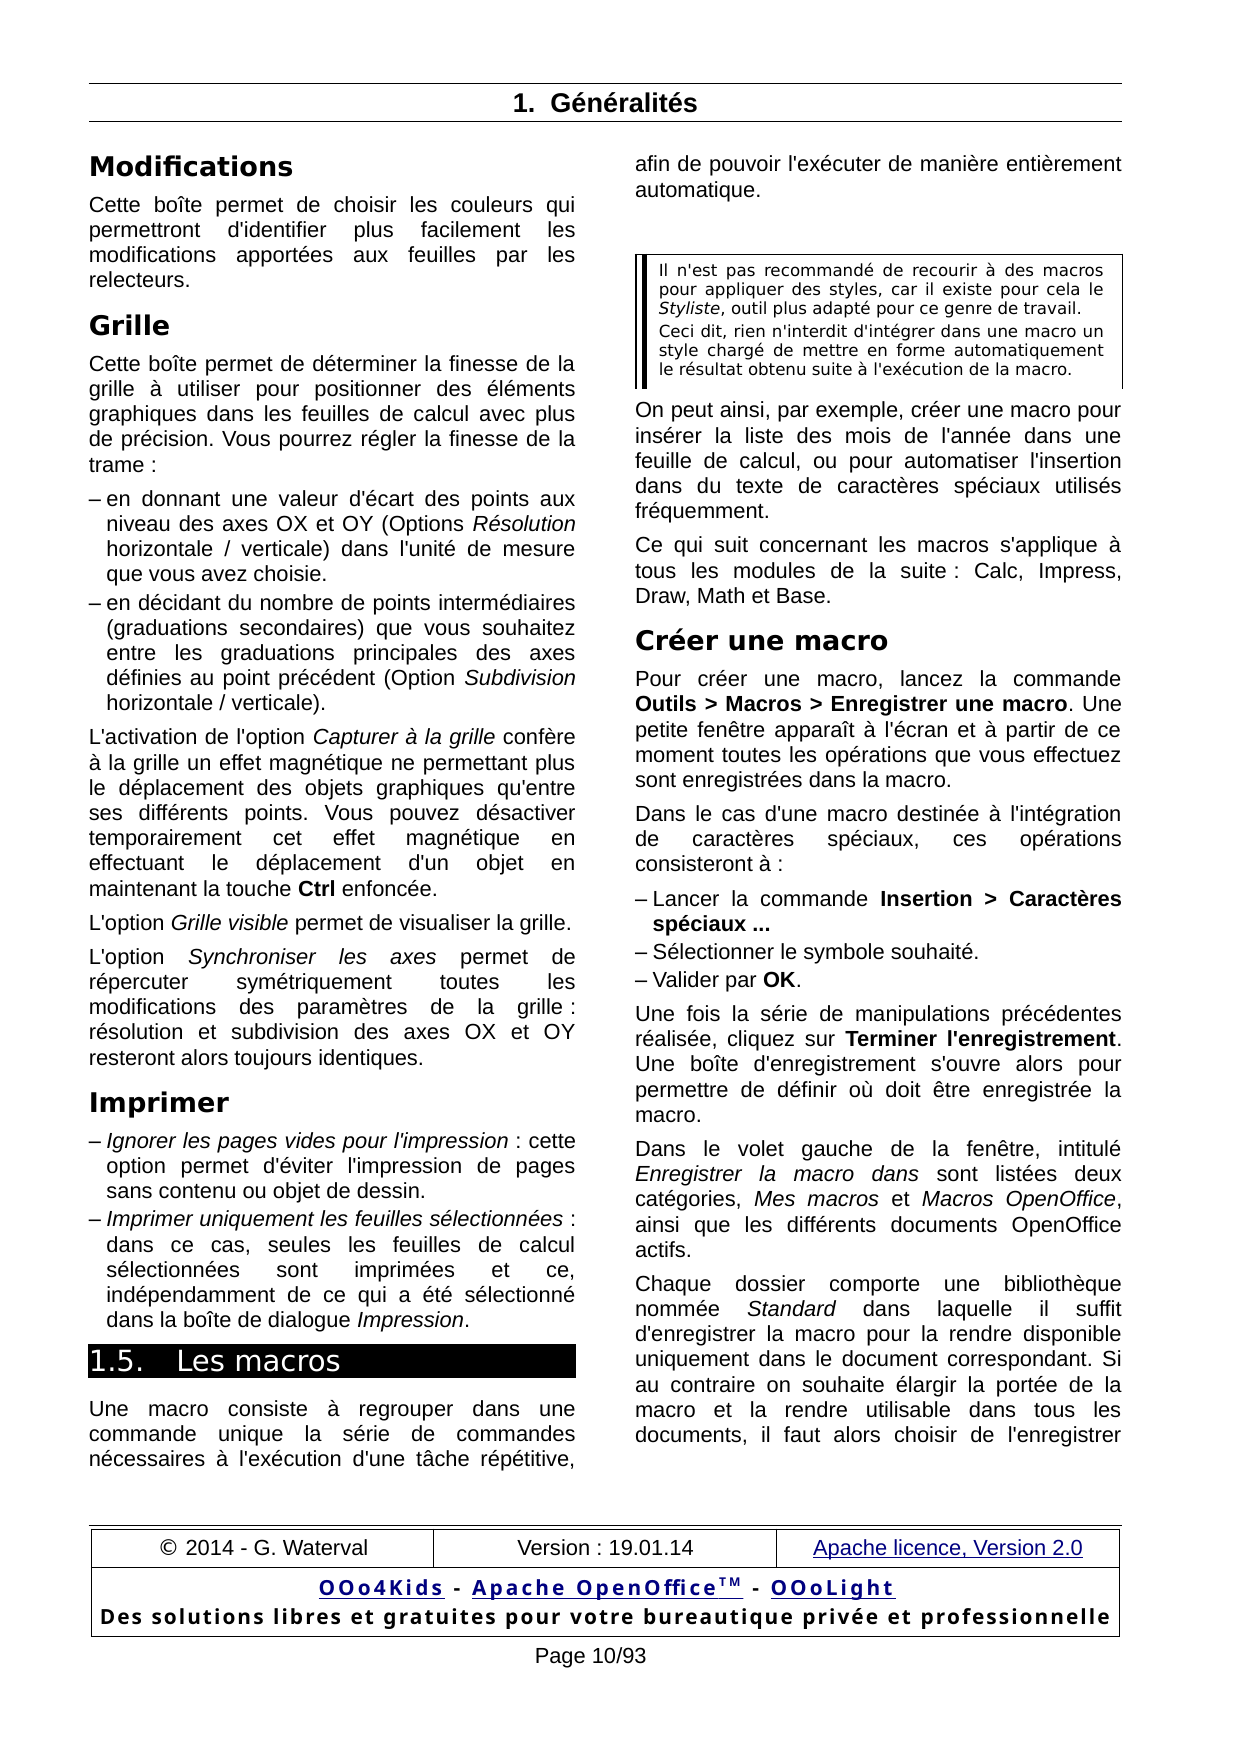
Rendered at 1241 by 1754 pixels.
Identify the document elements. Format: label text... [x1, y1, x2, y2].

list en donnant une valeur d'écart des points aux niveau des axes OX et OY (Options Résolution horizontale / verticale) dans l'unité de mesure que vous avez choisie. [88, 486, 576, 586]
text Dans le cas d'une macro destinée à l'intégration de caractères spéciaux, ces opérations consisteront à : [635, 801, 1122, 877]
list Sélectionner le symbole souhaité. [635, 939, 1122, 964]
list Lancer la commande Insertion > Caractères spéciaux ... [635, 885, 1122, 936]
subtitle Imprimer [88, 1087, 576, 1119]
text L'option Grille visible permet de visualiser la grille. [88, 909, 576, 935]
text Une macro consiste à regrouper dans une commande unique la série de commandes nécessaires à l'exécution d'une tâche répétitive, [88, 1396, 576, 1471]
table_header Il n'est pas recommandé de recourir à des macros pour appliquer des styles, car il existe pour cela le Styliste, outil plus adapté pour ce genre de travail. Ceci dit, rien n'interdit d'intégrer dans une macro un style chargé de mettre en forme automatiquement le résultat obtenu suite à l'exécution de la macro. [647, 255, 1122, 388]
text L'option Synchroniser les axes permet de répercuter symétriquement toutes les modifications des paramètres de la grille : résolution et subdivision des axes OX et OY resteront alors toujours identiques. [88, 944, 576, 1070]
list en décidant du nombre de points intermédiaires (graduations secondaires) que vous souhaitez entre les graduations principales des axes définies au point précédent (Option Subdivision horizontale / verticale). [88, 589, 576, 715]
list L'activation de l'option Capturer à la grille confère à la grille un effet magnétique ne permettant plus le déplacement des objets graphiques qu'entre ses différents points. Vous pouvez désactiver temporairement cet effet magnétique en effectuant le déplacement d'un objet en maintenant la touche Ctrl enfoncée. [88, 724, 576, 901]
text Pour créer une macro, lancez la commande Outils > Macros > Enregistrer une macro. Une petite fenêtre apparaît à l'écran et à partir de ce moment toutes les opérations que vous effectuez sont enregistrées dans la macro. [635, 666, 1122, 792]
subtitle Les macros [88, 1344, 576, 1378]
text Cette boîte permet de déterminer la finesse de la grille à utiliser pour positionner des éléments graphiques dans les feuilles de calcul avec plus de précision. Vous pourrez régler la finesse de la trame : [88, 351, 576, 477]
text Ce qui suit concernant les macros s'applique à tous les modules de la suite : Calc, Impress, Draw, Math et Base. [635, 532, 1122, 608]
subtitle Créer une macro [635, 626, 1122, 657]
text On peut ainsi, par exemple, créer une macro pour insérer la liste des mois de l'année dans une feuille de calcul, ou pour automatiser l'insertion dans du texte de caractères spéciaux utilisés fréquemment. [635, 397, 1122, 523]
list Imprimer uniquement les feuilles sélectionnées : dans ce cas, seules les feuilles de calcul sélectionnées sont imprimées et ce, indépendamment de ce qui a été sélectionné dans la boîte de dialogue Impression. [88, 1206, 576, 1332]
list Valider par OK. [635, 967, 1122, 992]
text afin de pouvoir l'exécuter de manière entièrement automatique. [635, 151, 1122, 202]
text Cette boîte permet de choisir les couleurs qui permettront d'identifier plus facilement les modifications apportées aux feuilles par les relecteurs. [88, 192, 576, 293]
subtitle Modifications [88, 151, 576, 183]
text Dans le volet gauche de la fenêtre, intitulé Enregistrer la macro dans sont listées deux catégories, Mes macros et Macros OpenOffice, ainsi que les différents documents OpenOffice actifs. [635, 1136, 1122, 1262]
subtitle Grille [88, 310, 576, 342]
list Ignorer les pages vides pour l'impression : cette option permet d'éviter l'impression de pages sans contenu ou objet de dessin. [88, 1128, 576, 1203]
text Chaque dossier comporte une bibliothèque nommée Standard dans laquelle il suffit d'enregistrer la macro pour la rendre disponible uniquement dans le document correspondant. Si au contraire on souhaite élargir la portée de la macro et la rendre utilisable dans tous les documents, il faut alors choisir de l'enregistrer [635, 1271, 1122, 1447]
list Une fois la série de manipulations précédentes réalisée, cliquez sur Terminer l'enregistrement. Une boîte d'enregistrement s'ouvre alors pour permettre de définir où doit être enregistrée la macro. [635, 1001, 1122, 1127]
